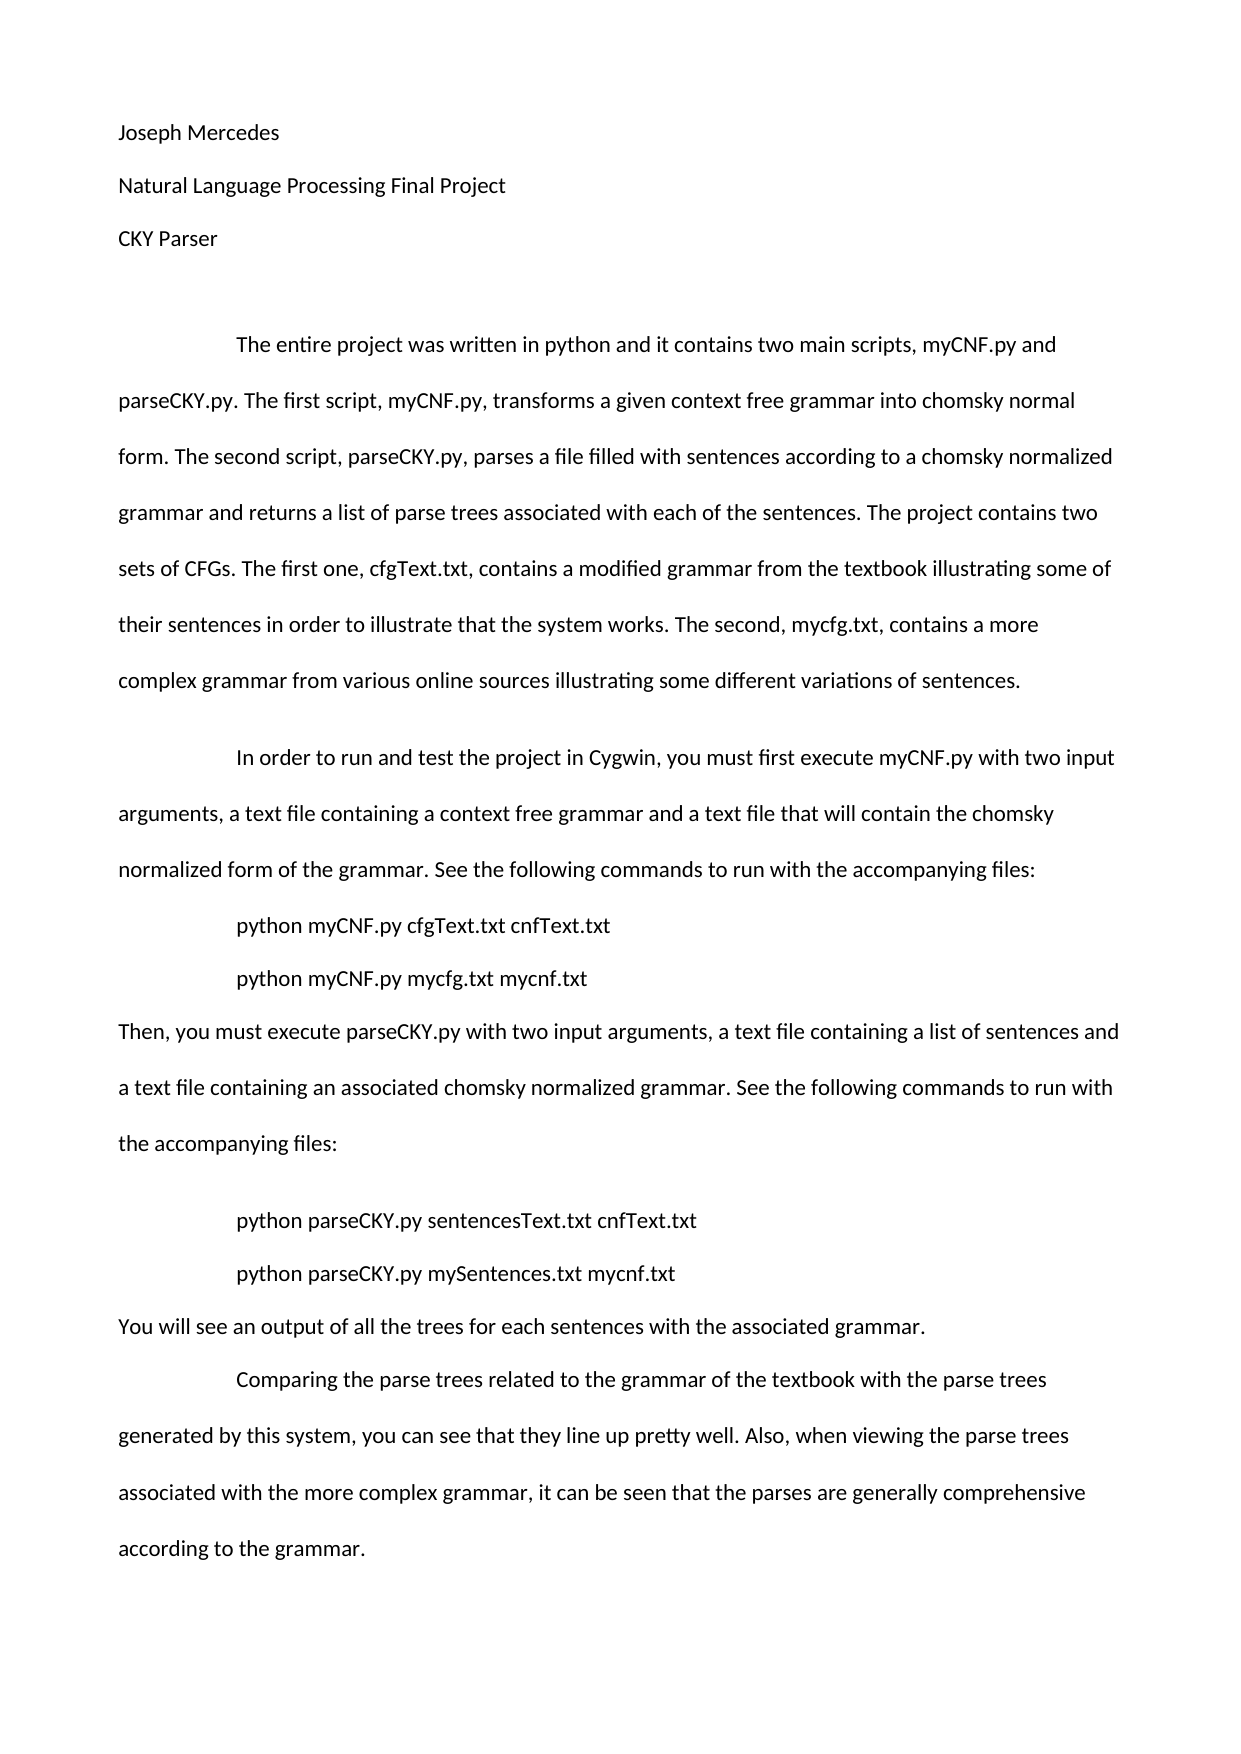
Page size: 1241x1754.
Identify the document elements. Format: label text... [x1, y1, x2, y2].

text Then, you must execute parseCKY.py with two input arguments, a text file containing a list of sentences and a text file containing an associated chomsky normalized grammar. See the following commands to run with the accompanying files: [118, 1017, 1122, 1158]
text python myCNF.py cfgText.txt cnfText.txt [118, 911, 1122, 939]
text Natural Language Processing Final Project [118, 171, 1122, 199]
text Joseph Mercedes [118, 118, 1122, 146]
text python parseCKY.py sentencesText.txt cnfText.txt [118, 1206, 1122, 1234]
text You will see an output of all the trees for each sentences with the associated grammar. [118, 1312, 1122, 1341]
text python parseCKY.py mySentences.txt mycnf.txt [118, 1259, 1122, 1287]
text python myCNF.py mycfg.txt mycnf.txt [118, 964, 1122, 992]
text The entire project was written in python and it contains two main scripts, myCNF.py and parseCKY.py. The first script, myCNF.py, transforms a given context free grammar into chomsky normal form. The second script, parseCKY.py, parses a file filled with sentences according to a chomsky normalized grammar and returns a list of parse trees associated with each of the sentences. The project contains two sets of CFGs. The first one, cfgText.txt, contains a modified grammar from the textbook illustrating some of their sentences in order to illustrate that the system works. The second, mycfg.txt, contains a more complex grammar from various online sources illustrating some different variations of sentences. [118, 330, 1122, 694]
text Comparing the parse trees related to the grammar of the textbook with the parse trees generated by this system, you can see that they line up pretty well. Also, when viewing the parse trees associated with the more complex grammar, it can be seen that the parses are generally comprehensive according to the grammar. [118, 1366, 1122, 1562]
text In order to run and test the project in Cygwin, you must first execute myCNF.py with two input arguments, a text file containing a context free grammar and a text file that will contain the chomsky normalized form of the grammar. See the following commands to run with the accompanying files: [118, 743, 1122, 883]
text CKY Parser [118, 224, 1122, 252]
